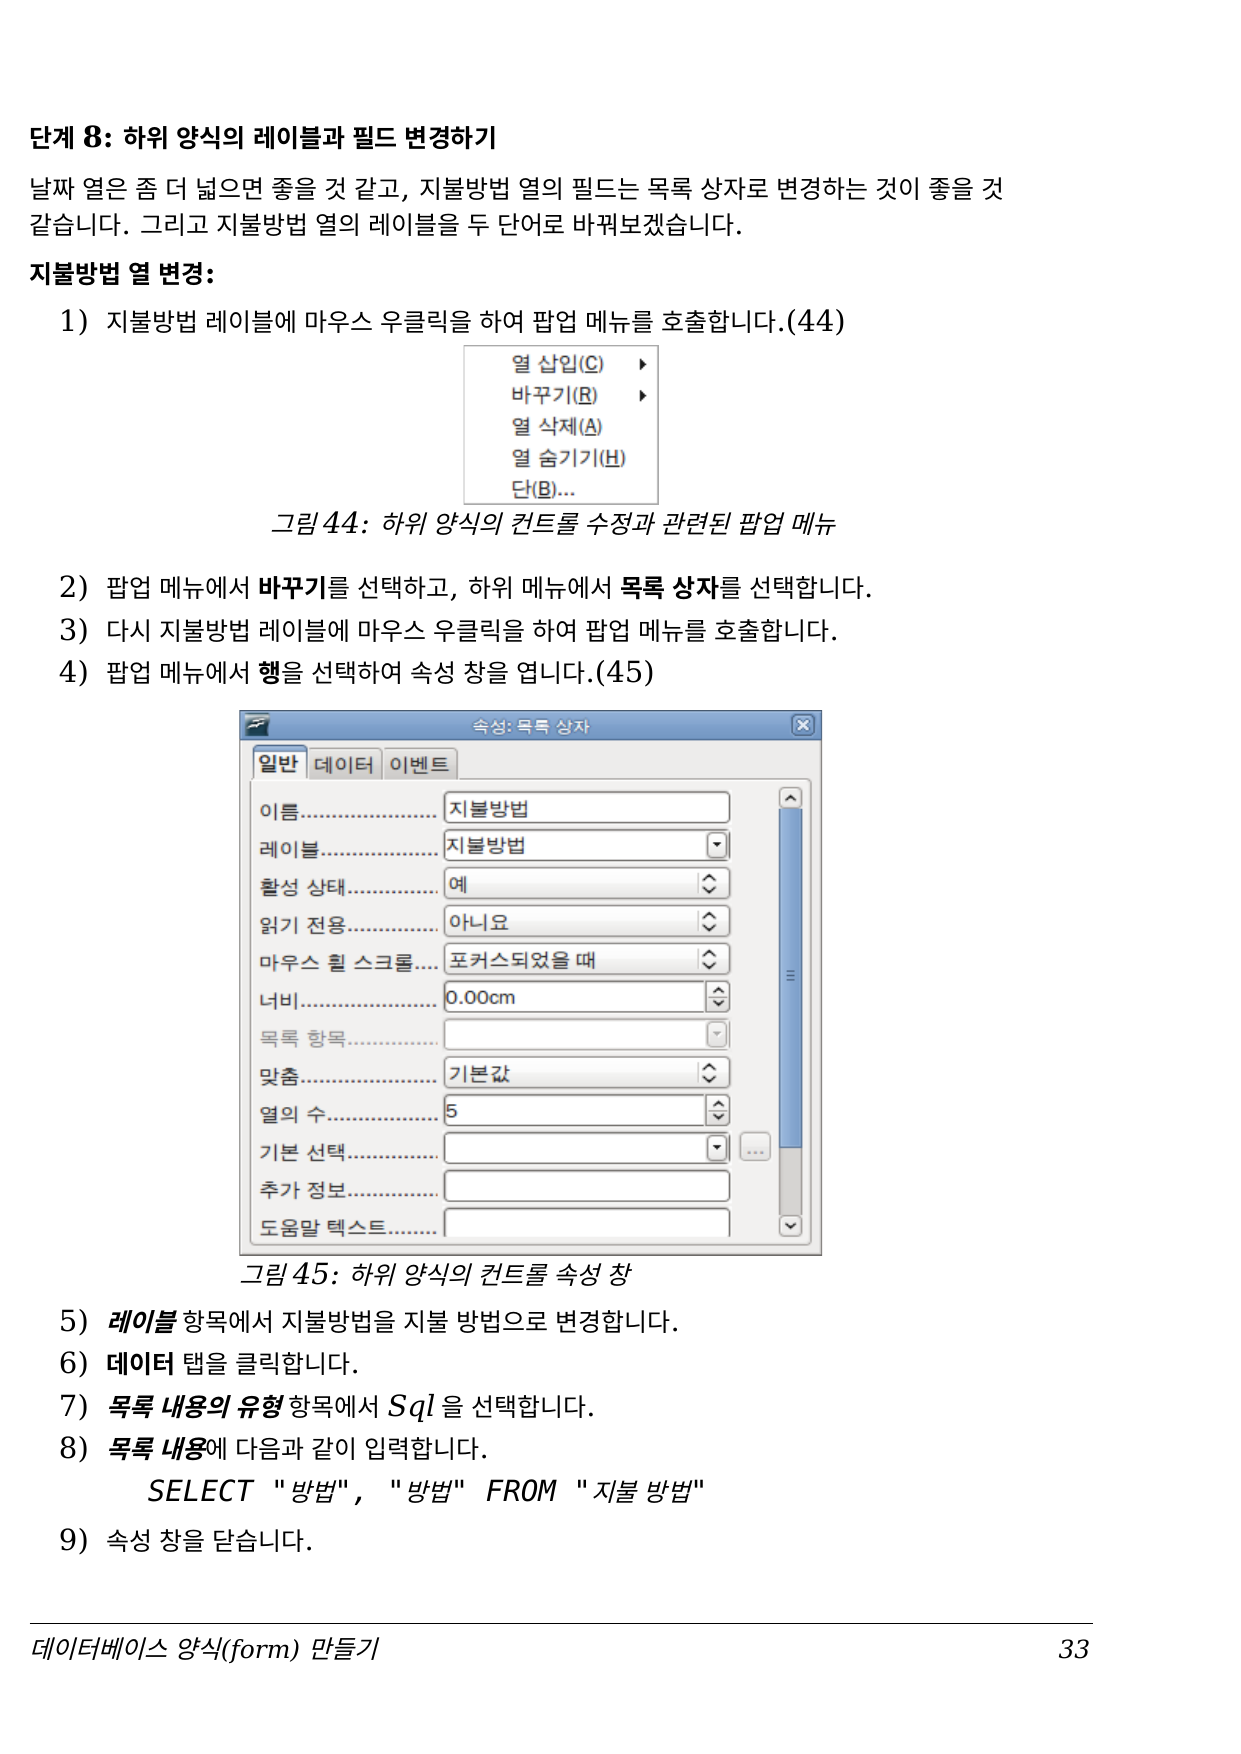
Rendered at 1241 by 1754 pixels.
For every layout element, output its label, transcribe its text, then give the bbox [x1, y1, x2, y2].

picture [463, 345, 659, 505]
list 데이터 탭을 클릭합니다. [88, 1345, 1093, 1381]
text SELECT "방법", "방법" FROM "지불 방법" [148, 1472, 1093, 1509]
text 날짜 열은 좀 더 넓으면 좋을 것 같고, 지불방법 열의 필드는 목록 상자로 변경하는 것이 좋을 것 같습니다. 그리고 지불방법 열의 레이블을 두 단어로 바꿔보겠습니다. [29, 169, 1093, 242]
list 레이블 항목에서 지불방법을 지불 방법으로 변경합니다. [88, 696, 1093, 1339]
text 그림 44: 하위 양식의 컨트롤 수정과 관련된 팝업 메뉴 [270, 345, 852, 541]
list 목록 내용에 다음과 같이 입력합니다. [88, 1430, 1093, 1466]
list 팝업 메뉴에서 바꾸기를 선택하고, 하위 메뉴에서 목록 상자를 선택합니다. [88, 569, 1093, 605]
text 지불방법 열 변경: [29, 254, 1093, 290]
list 그림 45: 하위 양식의 컨트롤 속성 창 [239, 1256, 822, 1292]
list 목록 내용의 유형 항목에서 Sql을 선택합니다. [88, 1387, 1093, 1424]
picture [239, 710, 823, 1256]
list 다시 지불방법 레이블에 마우스 우클릭을 하여 팝업 메뉴를 호출합니다. [88, 611, 1093, 648]
list 지불방법 레이블에 마우스 우클릭을 하여 팝업 메뉴를 호출합니다.(그림 44) [88, 303, 1093, 339]
list 팝업 메뉴에서 행을 선택하여 속성 창을 엽니다.(그림 45) [88, 654, 1093, 690]
list 속성 창을 닫습니다. [88, 1521, 1093, 1557]
list 팝업 메뉴에서 행을 선택하여 속성 창을 엽니다.(그림 45) [239, 1292, 822, 1302]
text 단계 8: 하위 양식의 레이블과 필드 변경하기 [29, 118, 1093, 154]
